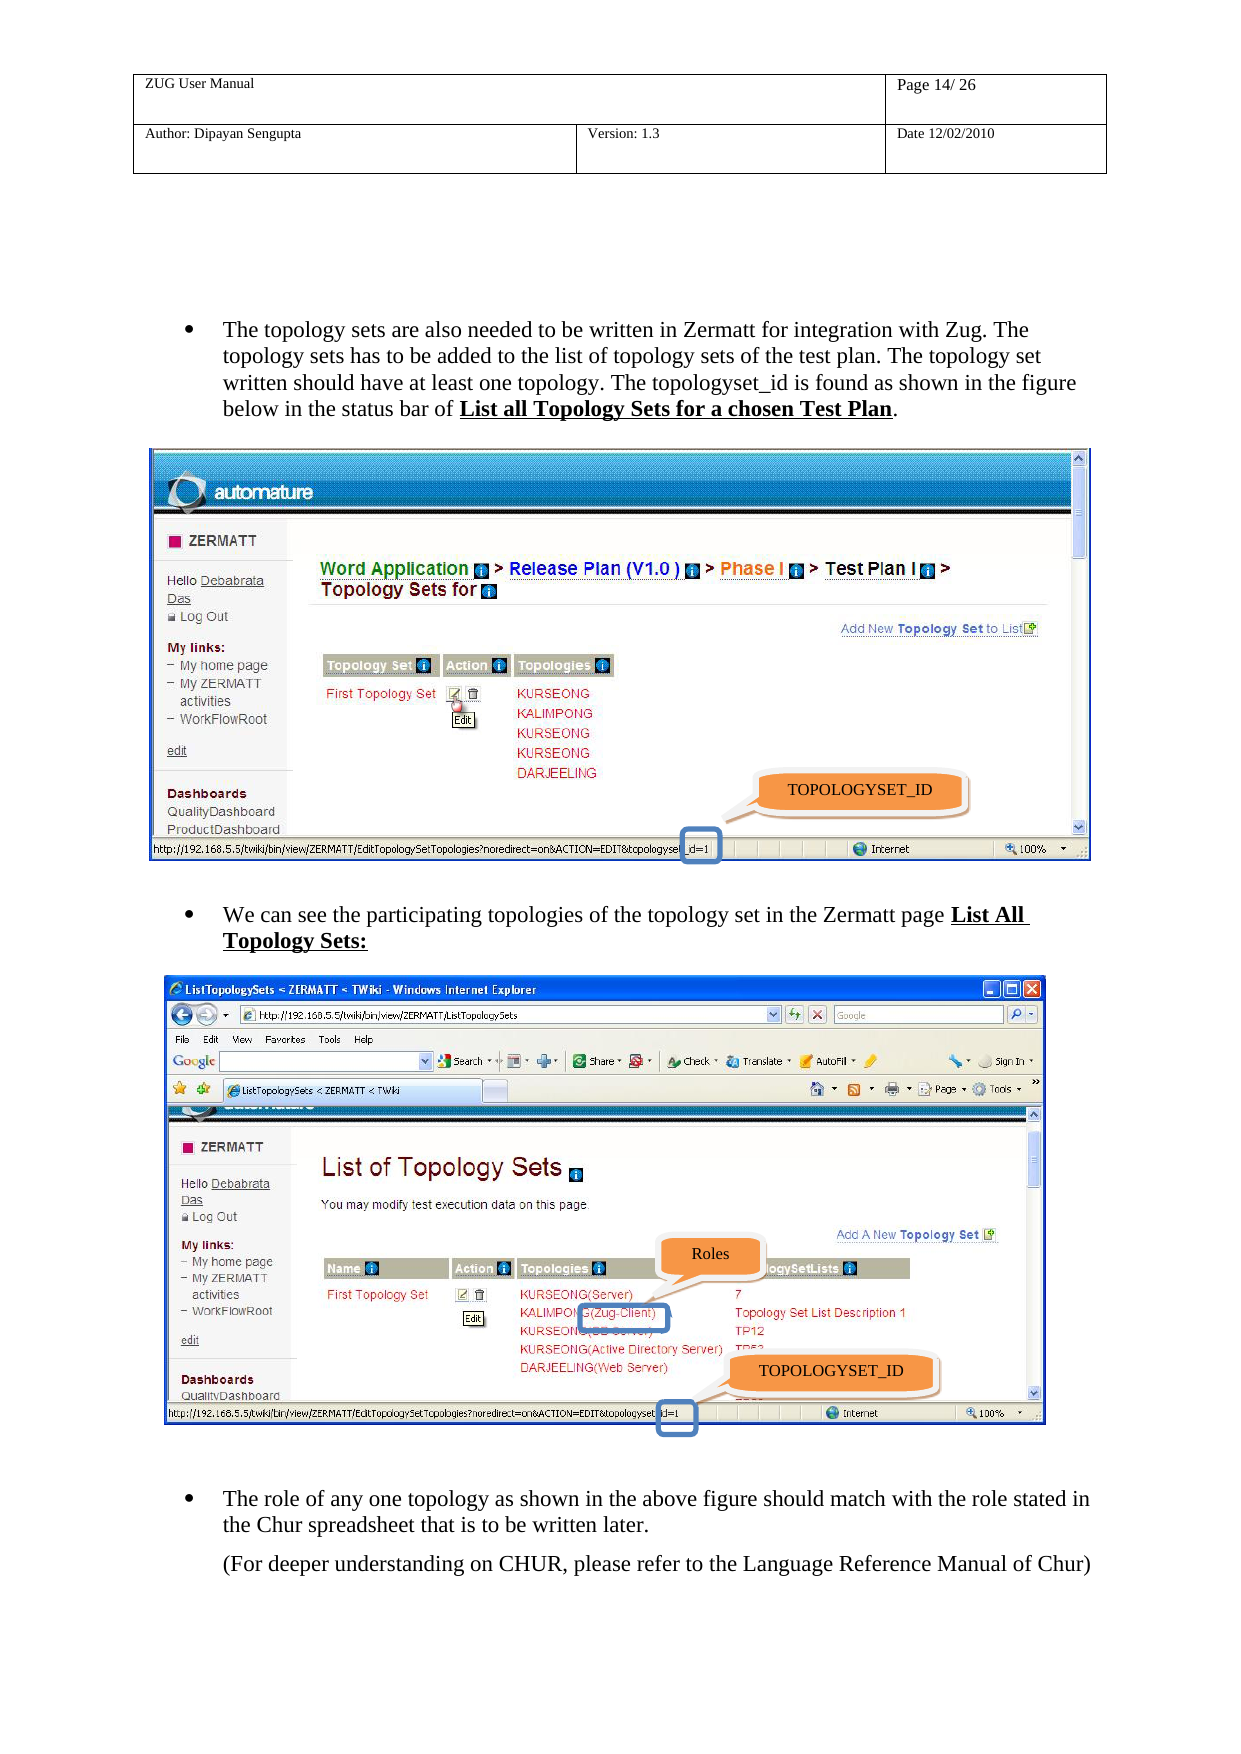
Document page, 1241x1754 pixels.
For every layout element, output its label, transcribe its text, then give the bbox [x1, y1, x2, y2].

picture [149, 448, 1091, 861]
list We can see the participating topologies of the topology set in the Zermatt page List All Topology Sets: [185, 901, 1092, 953]
text (For deeper understanding on CHUR, please refer to the Language Reference Manual of Chur) [223, 1550, 1092, 1577]
picture [164, 975, 1046, 1425]
list The topology sets are also needed to be written in Zermatt for integration with Zug. The topology sets has to be added to the list of topology sets of the test plan. The topology set written should have at least one topology. The topologyset_id is found as shown in the figure below in the status bar of List all Topology Sets for a chosen Test Plan. [185, 316, 1092, 422]
list The role of any one topology as shown in the above figure should match with the role stated in the Chur spreadsheet that is to be written later. [185, 1485, 1092, 1538]
